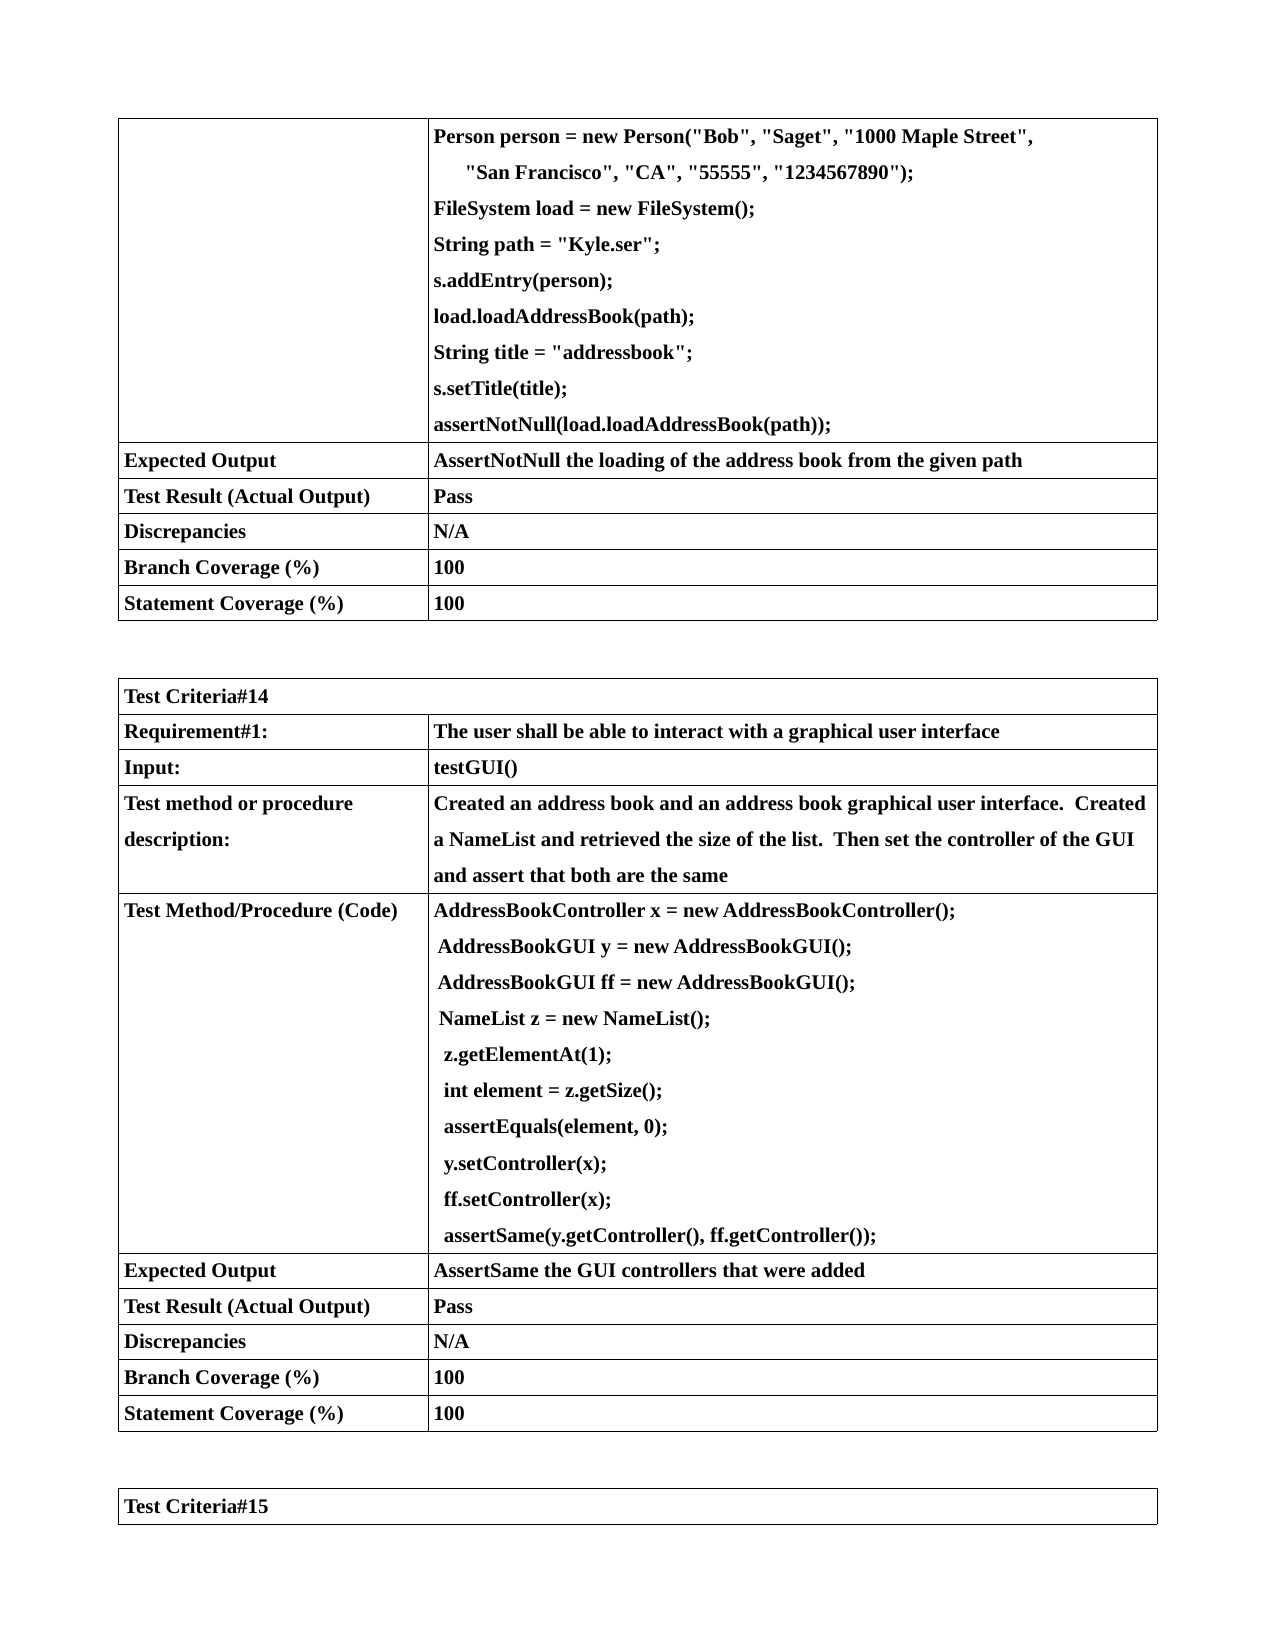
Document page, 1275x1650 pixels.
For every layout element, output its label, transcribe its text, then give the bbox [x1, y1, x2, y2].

table_cell Created an address book and an address book graphical user interface. Created a NameList and retrieved the size of the list. Then set the controller of the GUI and assert that both are the same [429, 786, 1157, 892]
table_cell Branch Coverage (%) [119, 550, 428, 584]
table_cell testGUI() [429, 750, 1157, 785]
table_cell Expected Output [119, 1254, 428, 1288]
table_header Test Criteria#15 [119, 1489, 1157, 1524]
table_cell Expected Output [119, 443, 428, 478]
table_cell Discrepancies [119, 1325, 428, 1359]
table_cell 100 [429, 550, 1157, 584]
table_cell AssertSame the GUI controllers that were added [429, 1254, 1157, 1288]
table_cell Statement Coverage (%) [119, 586, 428, 620]
table_cell Requirement#1: [119, 715, 428, 749]
table_cell N/A [429, 1325, 1157, 1359]
table_cell Discrepancies [119, 514, 428, 549]
table_cell N/A [429, 514, 1157, 549]
table_cell Test Result (Actual Output) [119, 479, 428, 513]
table_cell Pass [429, 479, 1157, 513]
table_cell Pass [429, 1289, 1157, 1324]
table_cell AddressBookController x = new AddressBookController(); AddressBookGUI y = new AddressBookGUI(); AddressBookGUI ff = new AddressBookGUI(); NameList z = new NameList(); z.getElementAt(1); int element = z.getSize(); assertEquals(element, 0); y.setController(x); ff.setController(x); assertSame(y.getController(), ff.getController()); [429, 894, 1157, 1252]
table_cell 100 [429, 1396, 1157, 1431]
table_cell Test method or procedure description: [119, 786, 428, 892]
table_header Test Criteria#14 [119, 679, 1157, 713]
table_cell 100 [429, 586, 1157, 620]
table_cell 100 [429, 1360, 1157, 1395]
table_cell [119, 119, 428, 442]
table_cell Branch Coverage (%) [119, 1360, 428, 1395]
table_cell Input: [119, 750, 428, 785]
table_cell Statement Coverage (%) [119, 1396, 428, 1431]
table_cell Test Method/Procedure (Code) [119, 894, 428, 1252]
table_cell Person person = new Person("Bob", "Saget", "1000 Maple Street", "San Francisco", "CA", "55555", "1234567890"); FileSystem load = new FileSystem(); String path = "Kyle.ser"; s.addEntry(person); load.loadAddressBook(path); String title = "addressbook"; s.setTitle(title); assertNotNull(load.loadAddressBook(path)); [429, 119, 1157, 442]
table_cell The user shall be able to interact with a graphical user interface [429, 715, 1157, 749]
table_cell AssertNotNull the loading of the address book from the given path [429, 443, 1157, 478]
table_cell Test Result (Actual Output) [119, 1289, 428, 1324]
